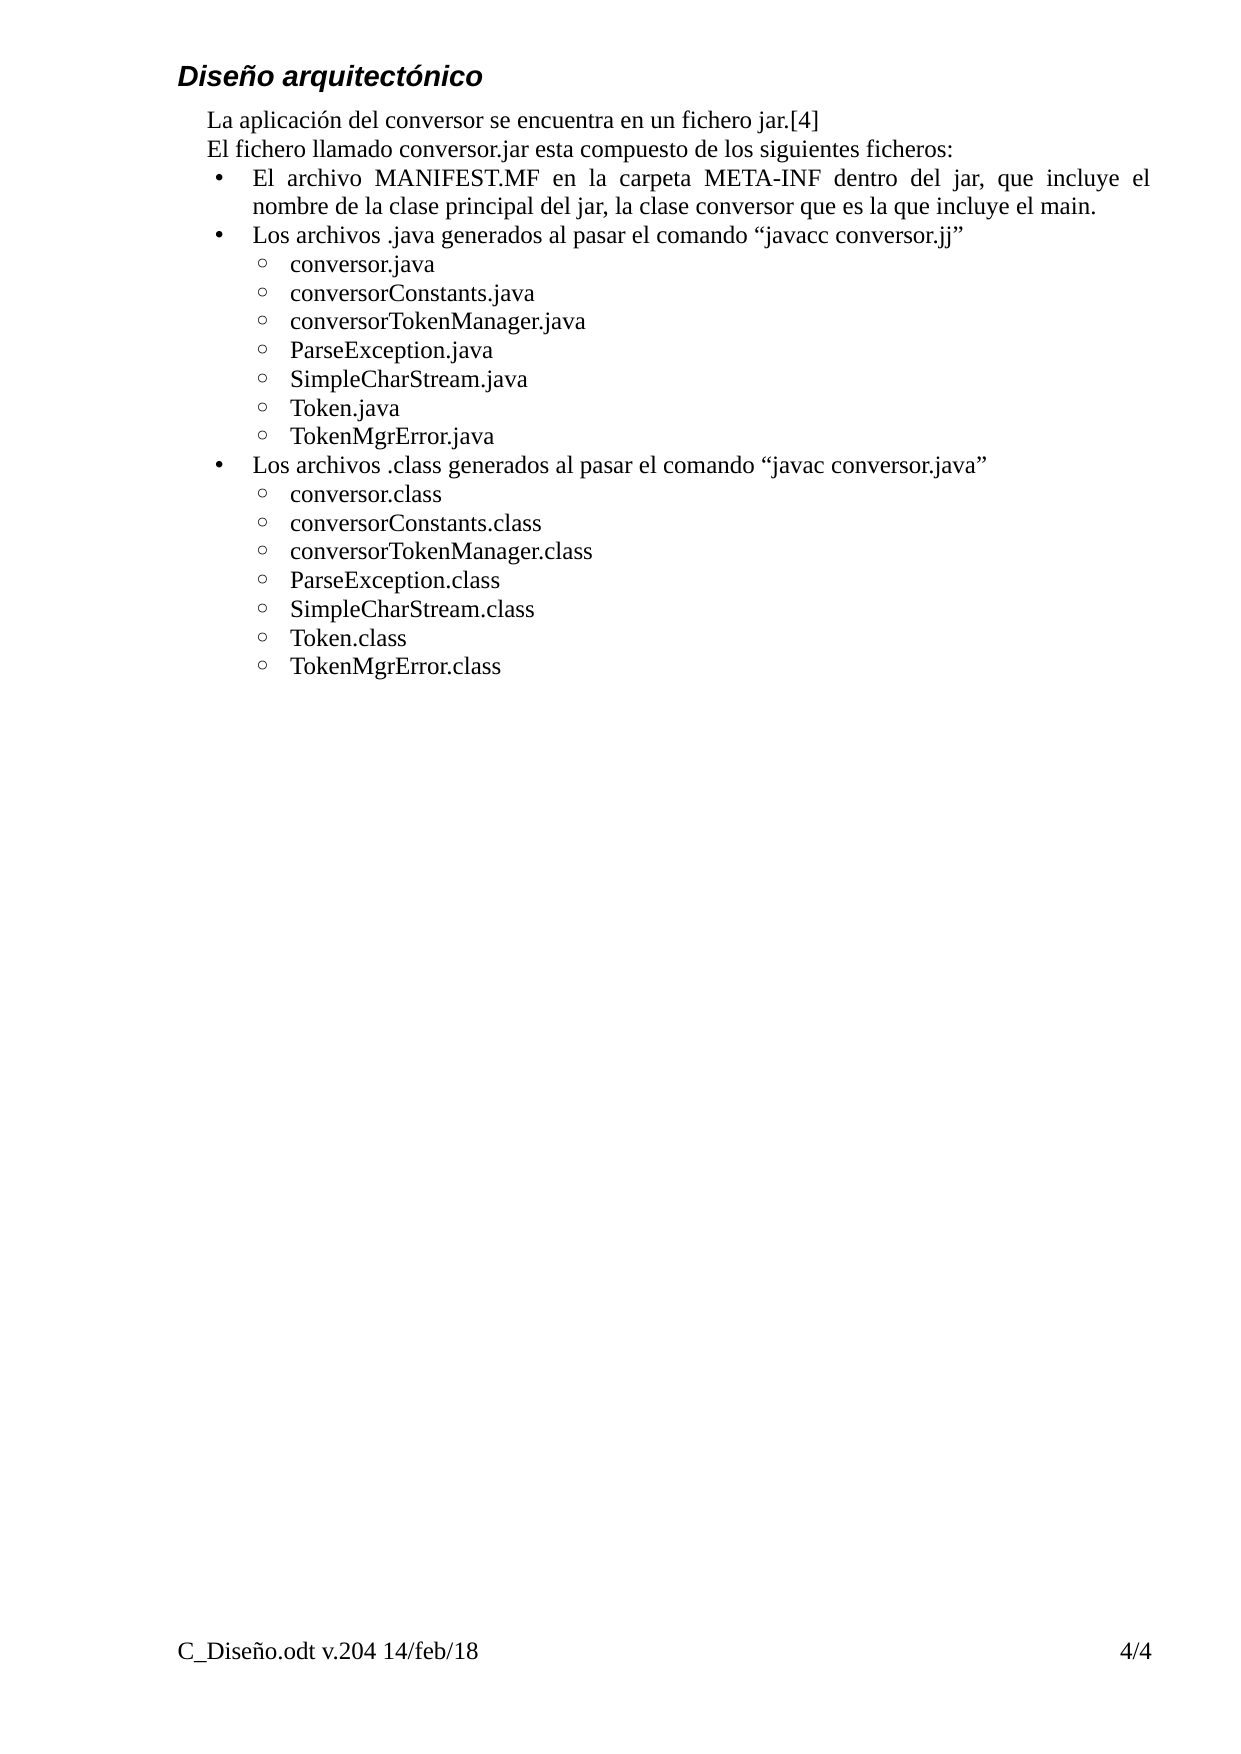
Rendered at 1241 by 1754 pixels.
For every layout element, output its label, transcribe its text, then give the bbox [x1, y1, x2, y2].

list TokenMgrError.class [252, 651, 1152, 680]
list ParseException.class [252, 565, 1152, 594]
list SimpleCharStream.class [252, 594, 1152, 623]
list TokenMgrError.java [252, 421, 1152, 450]
subtitle Diseño arquitectónico [177, 59, 1152, 93]
list ParseException.java [252, 335, 1152, 364]
list conversorConstants.class [252, 508, 1152, 536]
list Token.java [252, 393, 1152, 421]
list conversorConstants.java [252, 278, 1152, 306]
list El archivo MANIFEST.MF en la carpeta META-INF dentro del jar, que incluye el nombre de la clase principal del jar, la clase conversor que es la que incluye el main. [215, 163, 1152, 220]
list Los archivos .java generados al pasar el comando “javacc conversor.jj” [215, 220, 1152, 249]
list conversor.class [252, 479, 1152, 508]
list conversor.java [252, 249, 1152, 278]
list Los archivos .class generados al pasar el comando “javac conversor.java” [215, 450, 1152, 479]
list Token.class [252, 623, 1152, 651]
list SimpleCharStream.java [252, 364, 1152, 393]
text El fichero llamado conversor.jar esta compuesto de los siguientes ficheros: [177, 134, 1152, 163]
list conversorTokenManager.java [252, 306, 1152, 335]
list conversorTokenManager.class [252, 536, 1152, 565]
text La aplicación del conversor se encuentra en un fichero jar.[4] [177, 105, 1152, 134]
